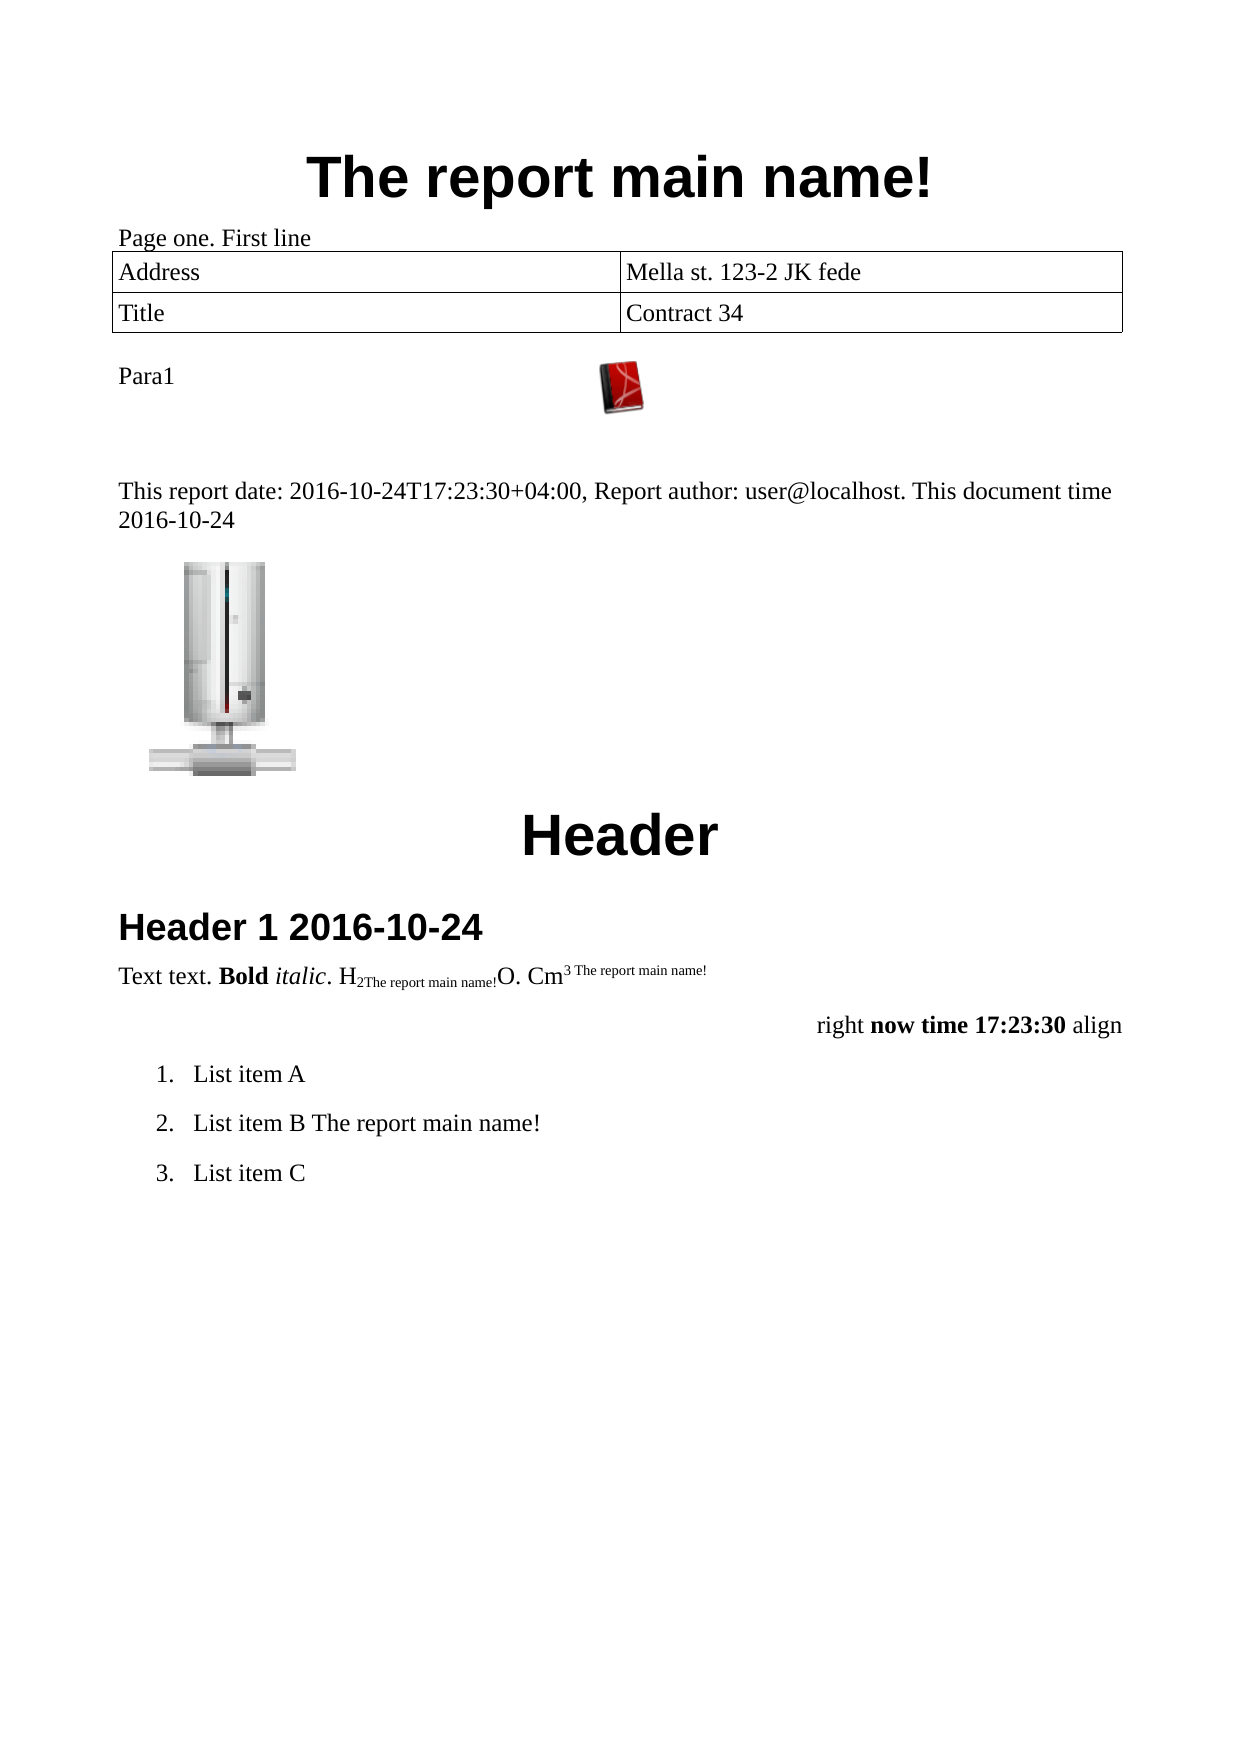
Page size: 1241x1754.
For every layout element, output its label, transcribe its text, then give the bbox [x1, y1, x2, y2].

list List item C [156, 1158, 1122, 1186]
title Header [118, 801, 1122, 868]
text Text text. Bold italic. H2The report main name!O. Cm3 The report main name! [118, 961, 1122, 990]
text Para1 [118, 361, 593, 390]
text Page one. First line [118, 223, 1122, 251]
table_header Address [113, 252, 620, 292]
picture [593, 361, 647, 415]
list List item B The report main name! [156, 1108, 1122, 1137]
text [647, 361, 1122, 390]
picture [118, 562, 332, 776]
list List item A [156, 1059, 1122, 1088]
subtitle Header 1 2016-10-24 [118, 905, 1122, 949]
title The report main name! [118, 143, 1122, 210]
table_header Mella st. 123-2 JK fede [621, 252, 1122, 292]
text right now time 17:23:30 align [118, 1010, 1122, 1039]
text This report date: 2016-10-24T17:23:30+04:00, Report author: user@localhost. This document time 2016-10-24 [118, 476, 1122, 533]
table_cell Title [113, 293, 620, 332]
table_cell Contract 34 [621, 293, 1122, 332]
